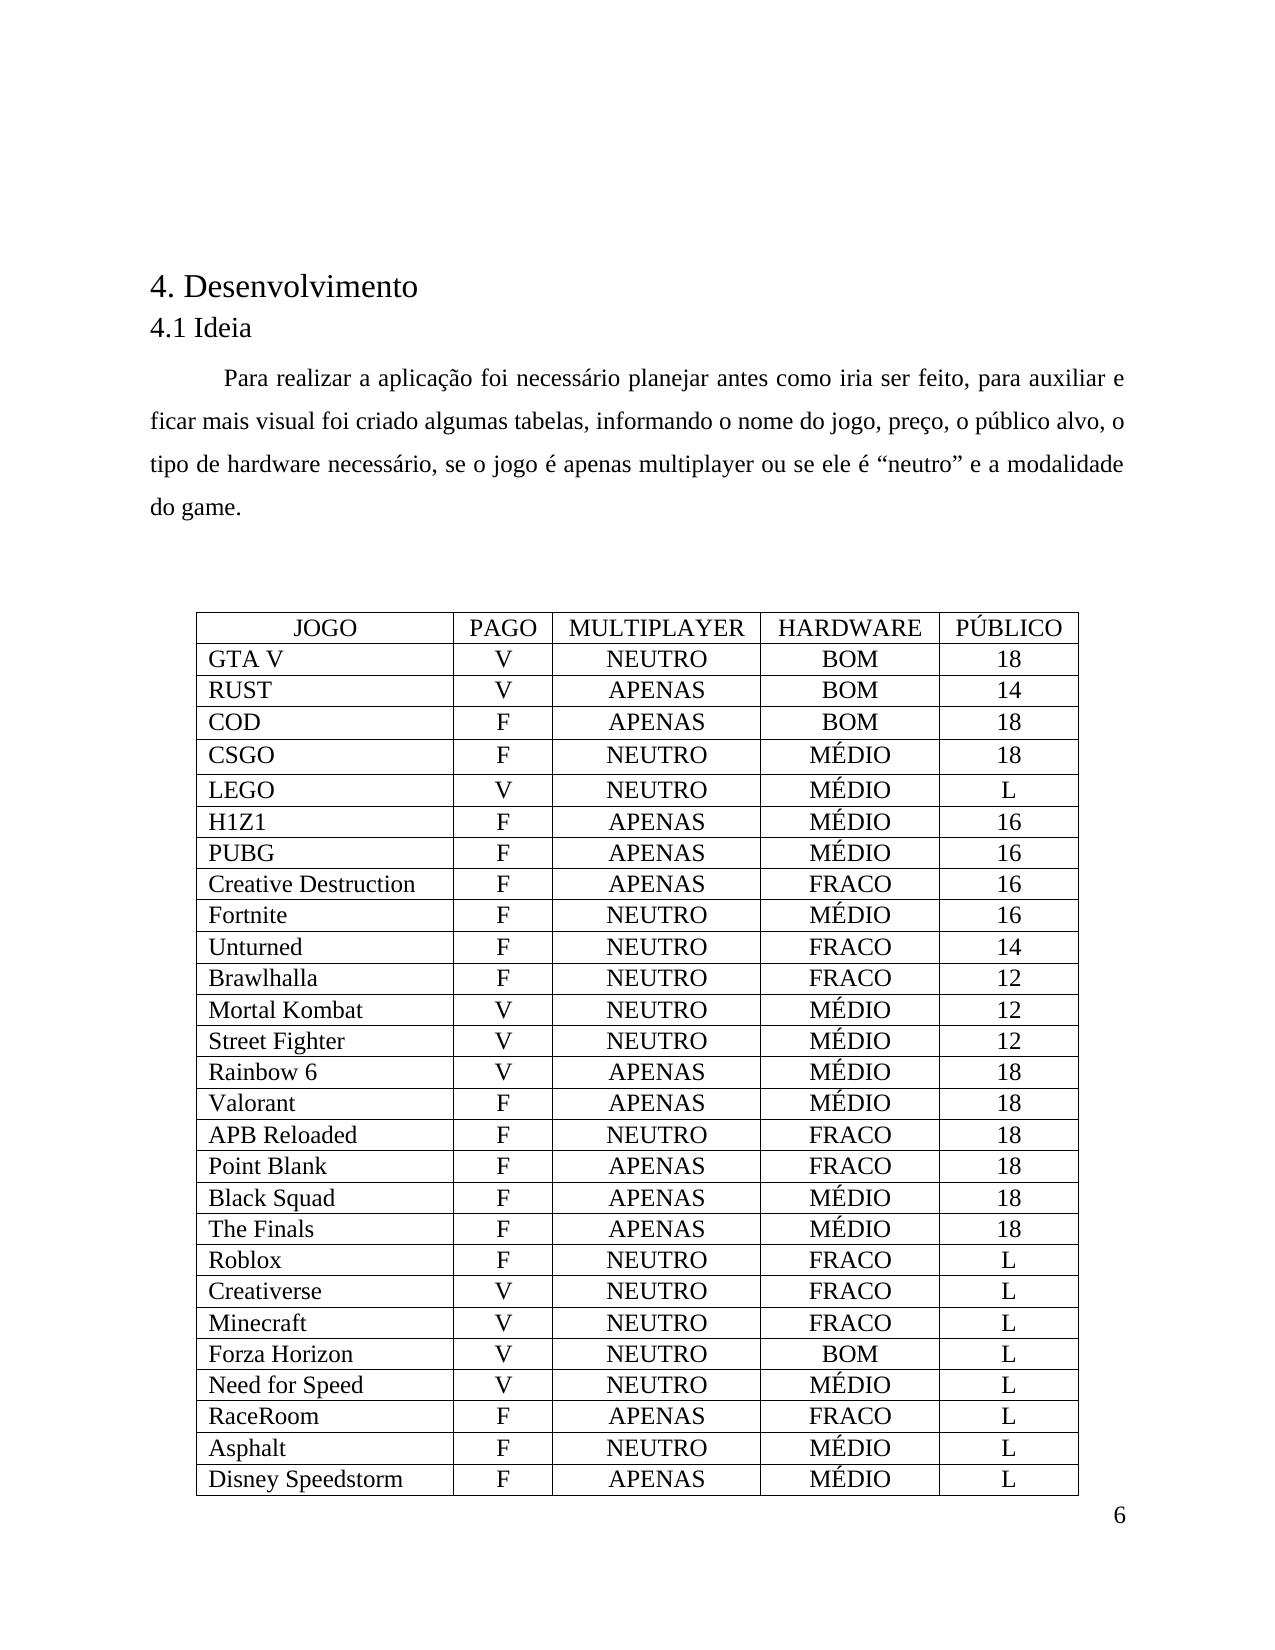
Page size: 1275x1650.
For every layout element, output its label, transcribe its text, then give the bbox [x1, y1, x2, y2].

table_cell 18 [940, 707, 1078, 739]
table_cell L [940, 1370, 1078, 1400]
table_cell 14 [940, 676, 1078, 706]
table_cell Creative Destruction [197, 869, 453, 899]
table_cell COD [197, 707, 453, 739]
table_header PÚBLICO [940, 613, 1078, 643]
table_cell Asphalt [197, 1433, 453, 1463]
table_cell MÉDIO [761, 1370, 939, 1400]
table_cell F [454, 1401, 552, 1432]
table_cell Unturned [197, 932, 453, 962]
table_cell L [940, 1433, 1078, 1463]
table_cell L [940, 775, 1078, 806]
table_cell Fortnite [197, 900, 453, 931]
table_cell MÉDIO [761, 838, 939, 868]
table_cell MÉDIO [761, 900, 939, 931]
table_cell F [454, 932, 552, 962]
table_cell FRACO [761, 1151, 939, 1182]
table_cell NEUTRO [553, 900, 760, 931]
table_cell Creativerse [197, 1276, 453, 1307]
table_cell CSGO [197, 740, 453, 774]
table_cell APENAS [553, 1401, 760, 1432]
table_cell Forza Horizon [197, 1339, 453, 1369]
table_cell F [454, 1245, 552, 1275]
table_cell MÉDIO [761, 807, 939, 837]
table_cell L [940, 1401, 1078, 1432]
table_cell BOM [761, 1339, 939, 1369]
table_cell RaceRoom [197, 1401, 453, 1432]
table_cell F [454, 1214, 552, 1244]
table_cell F [454, 1433, 552, 1463]
table_cell V [454, 1370, 552, 1400]
table_cell Need for Speed [197, 1370, 453, 1400]
table_cell V [454, 676, 552, 706]
table_cell F [454, 838, 552, 868]
table_cell APENAS [553, 1057, 760, 1087]
table_cell NEUTRO [553, 1308, 760, 1338]
table_cell NEUTRO [553, 775, 760, 806]
table_cell L [940, 1465, 1078, 1495]
table_cell APENAS [553, 1089, 760, 1119]
table_cell Street Fighter [197, 1026, 453, 1056]
table_cell NEUTRO [553, 1276, 760, 1307]
table_cell Roblox [197, 1245, 453, 1275]
table_cell MÉDIO [761, 1183, 939, 1213]
table_cell FRACO [761, 1308, 939, 1338]
table_cell Minecraft [197, 1308, 453, 1338]
table_cell GTA V [197, 644, 453, 674]
table_cell MÉDIO [761, 995, 939, 1025]
table_cell MÉDIO [761, 775, 939, 806]
table_cell FRACO [761, 1120, 939, 1150]
table_cell 18 [940, 1151, 1078, 1182]
table_cell MÉDIO [761, 1214, 939, 1244]
table_cell V [454, 775, 552, 806]
table_cell NEUTRO [553, 1026, 760, 1056]
table_cell BOM [761, 644, 939, 674]
table_header JOGO [197, 613, 453, 643]
table_cell BOM [761, 707, 939, 739]
subtitle 4. Desenvolvimento [150, 266, 1125, 305]
table_cell APENAS [553, 869, 760, 899]
table_cell F [454, 869, 552, 899]
table_cell F [454, 1089, 552, 1119]
table_cell F [454, 1183, 552, 1213]
table_cell NEUTRO [553, 932, 760, 962]
table_cell 16 [940, 838, 1078, 868]
table_cell NEUTRO [553, 964, 760, 994]
table_header HARDWARE [761, 613, 939, 643]
table_cell MÉDIO [761, 1089, 939, 1119]
table_cell Black Squad [197, 1183, 453, 1213]
table_cell NEUTRO [553, 995, 760, 1025]
table_cell MÉDIO [761, 1026, 939, 1056]
table_cell APENAS [553, 838, 760, 868]
table_cell The Finals [197, 1214, 453, 1244]
table_cell Disney Speedstorm [197, 1465, 453, 1495]
table_cell NEUTRO [553, 1370, 760, 1400]
table_cell FRACO [761, 1276, 939, 1307]
text 4.1 Ideia [150, 311, 1125, 344]
table_cell V [454, 1308, 552, 1338]
table_cell RUST [197, 676, 453, 706]
table_cell NEUTRO [553, 1245, 760, 1275]
table_cell L [940, 1339, 1078, 1369]
table_cell APENAS [553, 807, 760, 837]
table_cell F [454, 964, 552, 994]
table_cell 18 [940, 740, 1078, 774]
table_cell V [454, 1026, 552, 1056]
table_cell 18 [940, 1183, 1078, 1213]
table_cell 12 [940, 964, 1078, 994]
table_cell Rainbow 6 [197, 1057, 453, 1087]
table_cell 18 [940, 1089, 1078, 1119]
table_cell L [940, 1276, 1078, 1307]
table_cell Brawlhalla [197, 964, 453, 994]
table_cell V [454, 1276, 552, 1307]
table_cell 18 [940, 1120, 1078, 1150]
table_cell Valorant [197, 1089, 453, 1119]
table_cell APENAS [553, 707, 760, 739]
table_cell V [454, 644, 552, 674]
table_cell NEUTRO [553, 740, 760, 774]
table_cell 18 [940, 1214, 1078, 1244]
table_cell F [454, 1120, 552, 1150]
table_cell FRACO [761, 1245, 939, 1275]
table_cell 18 [940, 1057, 1078, 1087]
table_cell 14 [940, 932, 1078, 962]
table_cell FRACO [761, 964, 939, 994]
table_header PAGO [454, 613, 552, 643]
table_cell H1Z1 [197, 807, 453, 837]
text Para realizar a aplicação foi necessário planejar antes como iria ser feito, para auxiliar e ficar mais visual foi criado algumas tabelas, informando o nome do jogo, preço, o público alvo, o tipo de hardware necessário, se o jogo é apenas multiplayer ou se ele é “neutro” e a modalidade do game. [150, 363, 1125, 521]
table_cell APENAS [553, 1151, 760, 1182]
table_cell NEUTRO [553, 1120, 760, 1150]
table_cell PUBG [197, 838, 453, 868]
table_cell NEUTRO [553, 1339, 760, 1369]
table_cell Mortal Kombat [197, 995, 453, 1025]
table_cell F [454, 1465, 552, 1495]
table_cell F [454, 900, 552, 931]
table_cell BOM [761, 676, 939, 706]
table_cell L [940, 1308, 1078, 1338]
table_cell Point Blank [197, 1151, 453, 1182]
table_cell NEUTRO [553, 644, 760, 674]
table_cell 12 [940, 995, 1078, 1025]
table_cell APENAS [553, 1214, 760, 1244]
table_cell V [454, 1339, 552, 1369]
table_cell NEUTRO [553, 1433, 760, 1463]
table_cell F [454, 740, 552, 774]
table_cell F [454, 707, 552, 739]
table_cell LEGO [197, 775, 453, 806]
table_cell L [940, 1245, 1078, 1275]
table_cell FRACO [761, 1401, 939, 1432]
table_cell F [454, 807, 552, 837]
table_cell MÉDIO [761, 1433, 939, 1463]
table_cell 16 [940, 869, 1078, 899]
table_cell APENAS [553, 676, 760, 706]
table_cell 18 [940, 644, 1078, 674]
table_cell MÉDIO [761, 1465, 939, 1495]
table_cell V [454, 1057, 552, 1087]
table_cell MÉDIO [761, 740, 939, 774]
table_cell 16 [940, 900, 1078, 931]
table_cell F [454, 1151, 552, 1182]
table_cell FRACO [761, 869, 939, 899]
table_cell V [454, 995, 552, 1025]
table_cell APB Reloaded [197, 1120, 453, 1150]
table_cell MÉDIO [761, 1057, 939, 1087]
table_cell APENAS [553, 1465, 760, 1495]
table_cell 16 [940, 807, 1078, 837]
table_cell 12 [940, 1026, 1078, 1056]
table_cell APENAS [553, 1183, 760, 1213]
table_header MULTIPLAYER [553, 613, 760, 643]
table_cell FRACO [761, 932, 939, 962]
